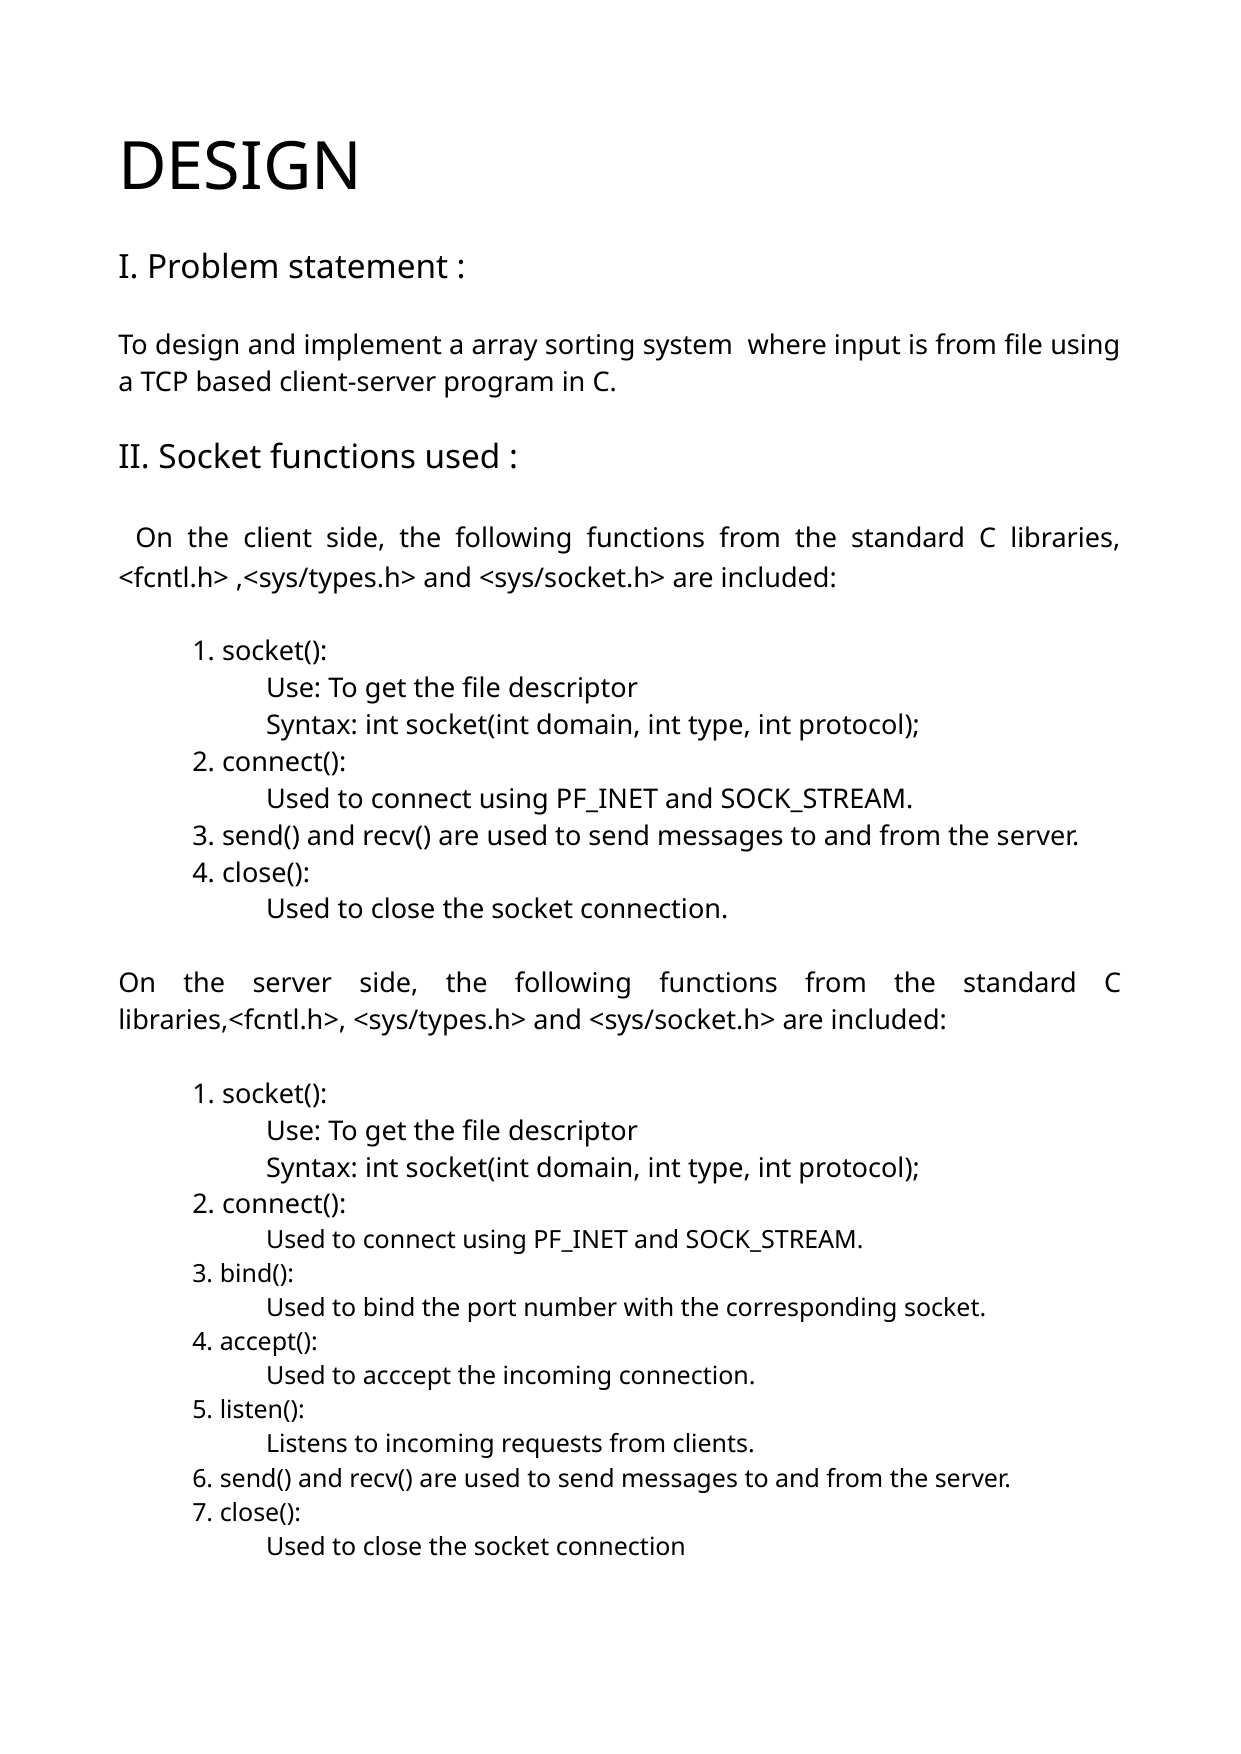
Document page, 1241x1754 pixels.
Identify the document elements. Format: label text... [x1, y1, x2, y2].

text DESIGN [118, 118, 1122, 209]
text Used to acccept the incoming connection. [118, 1358, 1122, 1392]
text Use: To get the file descriptor [118, 669, 1122, 706]
text Used to connect using PF_INET and SOCK_STREAM. [118, 1222, 1122, 1256]
text 4. accept(): [118, 1324, 1122, 1358]
text Use: To get the file descriptor [118, 1111, 1122, 1148]
text Used to connect using PF_INET and SOCK_STREAM. [118, 779, 1122, 816]
text II. Socket functions used : [118, 433, 1122, 478]
text Listens to incoming requests from clients. [118, 1426, 1122, 1460]
text Syntax: int socket(int domain, int type, int protocol); [118, 1148, 1122, 1185]
text 1. socket(): [118, 632, 1122, 669]
text Used to bind the port number with the corresponding socket. [118, 1290, 1122, 1324]
text 7. close(): [118, 1494, 1122, 1528]
text On the client side, the following functions from the standard C libraries, <fcntl.h> ,<sys/types.h> and <sys/socket.h> are included: [118, 507, 1122, 595]
text 3. send() and recv() are used to send messages to and from the server. [118, 816, 1122, 853]
text I. Problem statement : [118, 243, 1122, 288]
text 4. close(): [118, 853, 1122, 890]
text Used to close the socket connection [118, 1528, 1122, 1562]
text On the server side, the following functions from the standard C libraries,<fcntl.h>, <sys/types.h> and <sys/socket.h> are included: [118, 964, 1122, 1037]
text 5. listen(): [118, 1392, 1122, 1426]
text 6. send() and recv() are used to send messages to and from the server. [118, 1460, 1122, 1494]
text Syntax: int socket(int domain, int type, int protocol); [118, 706, 1122, 742]
text 1. socket(): [118, 1074, 1122, 1111]
text 2. connect(): [118, 1185, 1122, 1222]
text Used to close the socket connection. [118, 890, 1122, 927]
text To design and implement a array sorting system where input is from file using a TCP based client-server program in C. [118, 325, 1122, 399]
text 2. connect(): [118, 742, 1122, 779]
text 3. bind(): [118, 1256, 1122, 1290]
